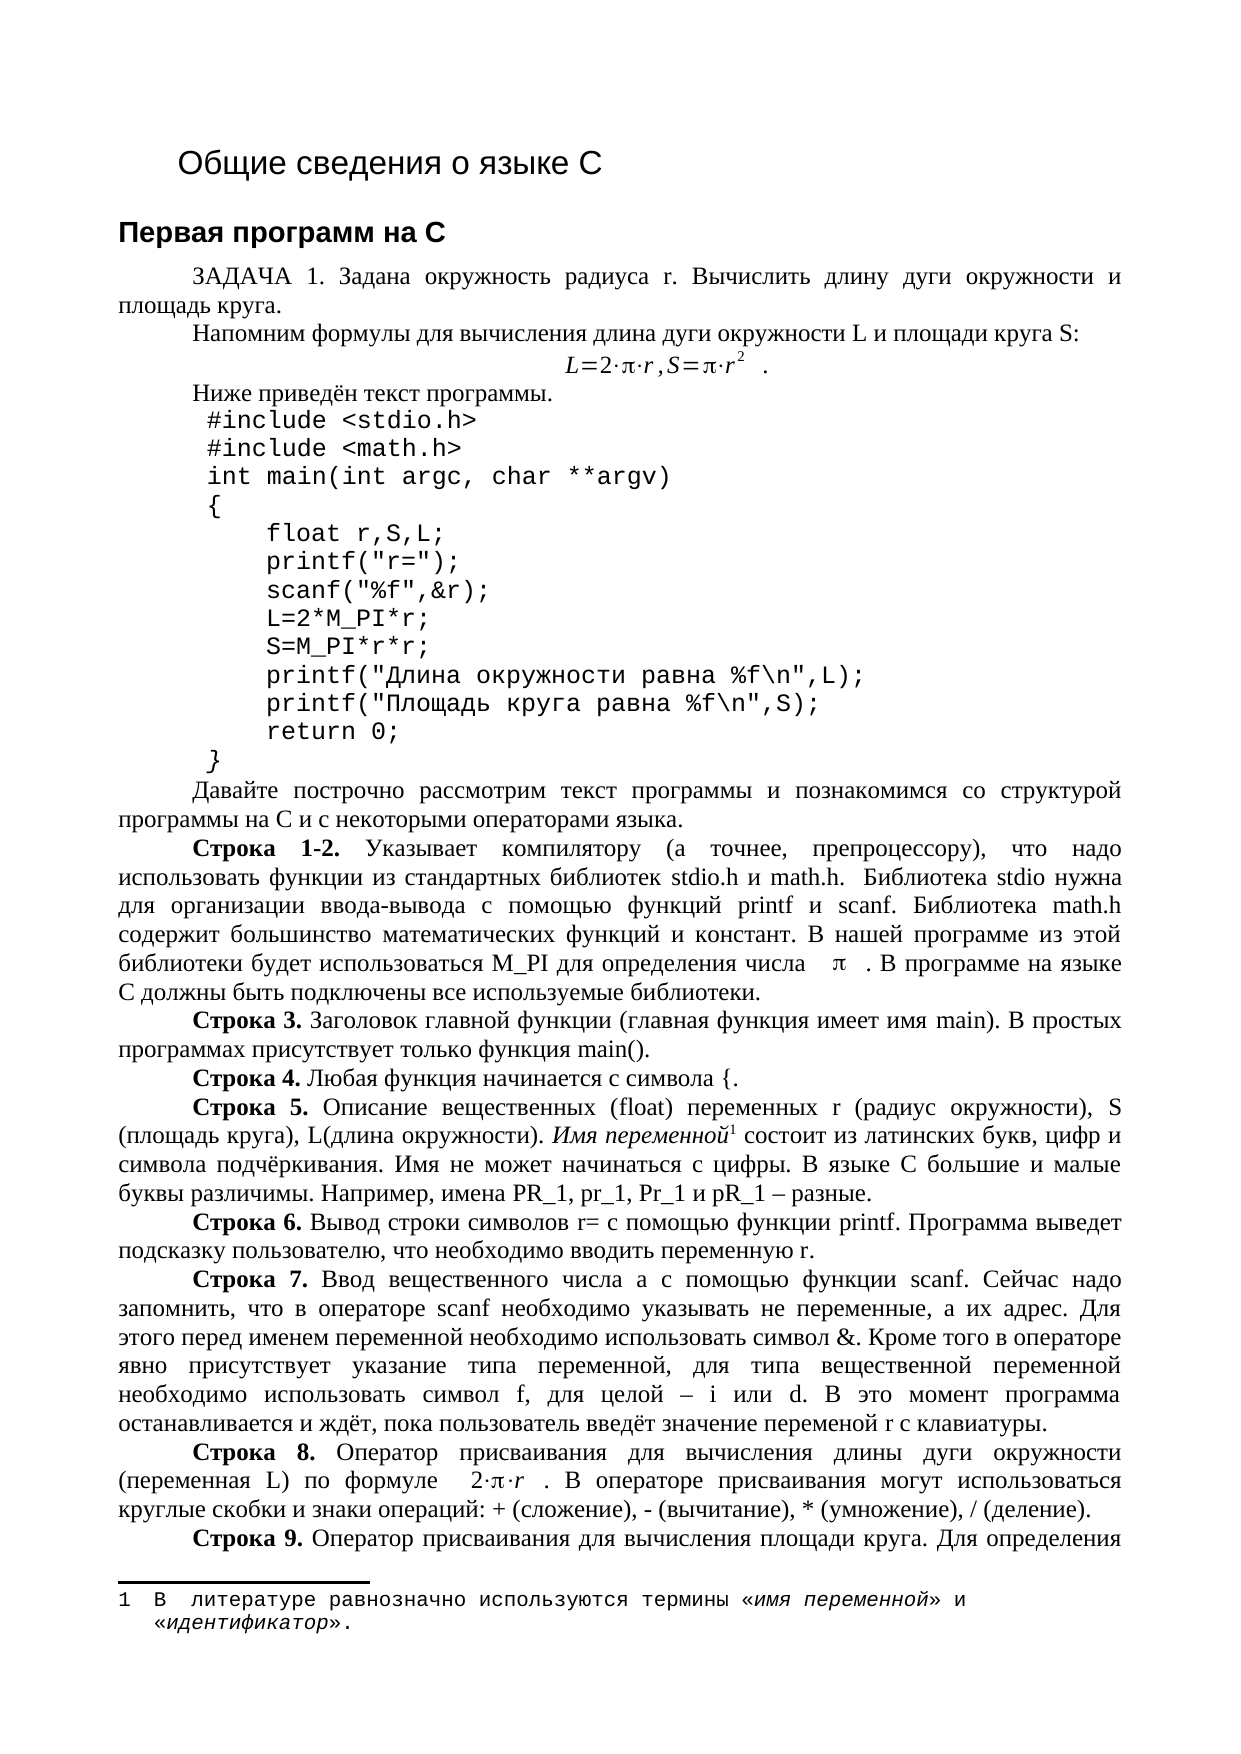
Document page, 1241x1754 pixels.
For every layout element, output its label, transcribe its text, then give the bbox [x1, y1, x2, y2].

text #include <stdio.h> [207, 407, 1122, 436]
text Строка 3. Заголовок главной функции (главная функция имеет имя main). В простых программах присутствует только функция main(). [118, 1006, 1122, 1063]
text ЗАДАЧА 1. Задана окружность радиуса r. Вычислить длину дуги окружности и площадь круга. [118, 261, 1122, 318]
text Давайте построчно рассмотрим текст программы и познакомимся со структурой программы на С и с некоторыми операторами языка. [118, 776, 1122, 833]
text #include <math.h> [207, 436, 1122, 464]
text В литературе равнозначно используются термины «имя переменной» и «идентификатор». [118, 1588, 1122, 1636]
subtitle Первая программ на С [118, 215, 1122, 248]
text return 0; [207, 719, 1122, 747]
text . [118, 347, 1122, 378]
text scanf("%f",&r); [207, 577, 1122, 606]
text Ниже приведён текст программы. [118, 378, 1122, 407]
text printf("r="); [207, 549, 1122, 577]
text { [207, 492, 1122, 521]
text Напомним формулы для вычисления длина дуги окружности L и площади круга S: [118, 318, 1122, 347]
text Строка 1-2. Указывает компилятору (а точнее, препроцессору), что надо использовать функции из стандартных библиотек stdio.h и math.h. Библиотека stdio нужна для организации ввода-вывода с помощью функций printf и scanf. Библиотека math.h содержит большинство математических функций и констант. В нашей программе из этой библиотеки будет использоваться M_PI для определения числа . В программе на языке C должны быть подключены все используемые библиотеки. [118, 833, 1122, 1006]
text S=M_PI*r*r; [207, 634, 1122, 662]
text float r,S,L; [207, 521, 1122, 549]
text Общие сведения о языке С [118, 143, 1122, 182]
text Строка 6. Вывод строки символов r= с помощью функции printf. Программа выведет подсказку пользователю, что необходимо вводить переменную r. [118, 1207, 1122, 1264]
text L=2*M_PI*r; [207, 606, 1122, 634]
text Строка 9. Оператор присваивания для вычисления площади круга. Для определения числа используется M_PI. [118, 1523, 1122, 1552]
text printf("Длина окружности равна %f\n",L); [207, 662, 1122, 691]
text Строка 7. Ввод вещественного числа a с помощью функции scanf. Сейчас надо запомнить, что в операторе scanf необходимо указывать не переменные, а их адрес. Для этого перед именем переменной необходимо использовать символ &. Кроме того в операторе явно присутствует указание типа переменной, для типа вещественной переменной необходимо использовать символ f, для целой – i или d. В это момент программа останавливается и ждёт, пока пользователь введёт значение переменой r с клавиатуры. [118, 1264, 1122, 1437]
text Строка 5. Описание вещественных (float) переменных r (радиус окружности), S (площадь круга), L(длина окружности). Имя переменной состоит из латинских букв, цифр и символа подчёркивания. Имя не может начинаться с цифры. В языке С большие и малые буквы различимы. Например, имена PR_1, pr_1, Pr_1 и pR_1 – разные. [118, 1092, 1122, 1207]
text } [207, 747, 1122, 776]
text Строка 8. Оператор присваивания для вычисления длины дуги окружности (переменная L) по формуле . В операторе присваивания могут использоваться круглые скобки и знаки операций: + (сложение), - (вычитание), * (умножение), / (деление). [118, 1437, 1122, 1523]
text printf("Площадь круга равна %f\n",S); [207, 691, 1122, 719]
text int main(int argc, char **argv) [207, 464, 1122, 492]
text Строка 4. Любая функция начинается с символа {. [118, 1063, 1122, 1092]
